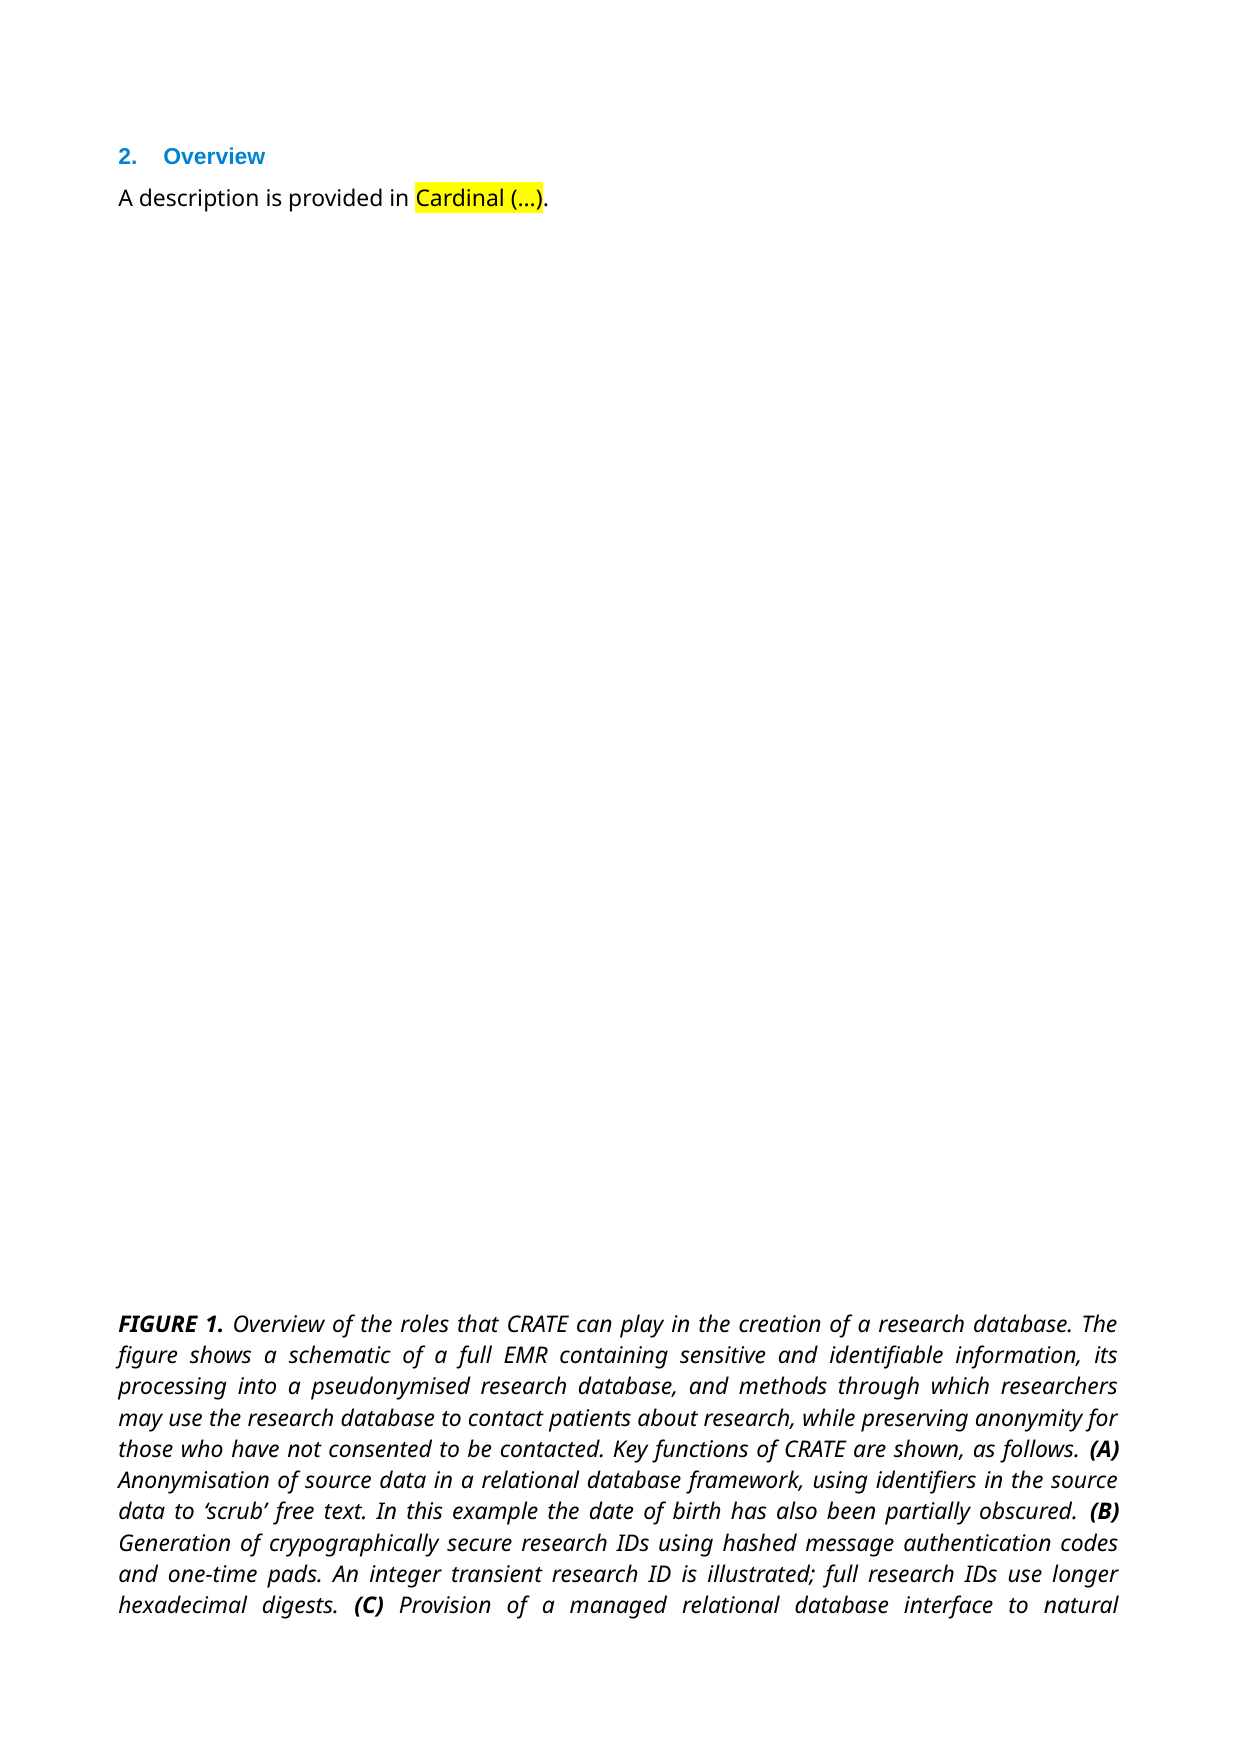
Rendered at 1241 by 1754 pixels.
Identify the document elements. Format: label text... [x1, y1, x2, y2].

subtitle Overview [118, 143, 1122, 169]
text FIGURE 1. Overview of the roles that CRATE can play in the creation of a research database. The figure shows a schematic of a full EMR containing sensitive and identifiable information, its processing into a pseudonymised research database, and methods through which researchers may use the research database to contact patients about research, while preserving anonymity for those who have not consented to be contacted. Key functions of CRATE are shown, as follows. (A) Anonymisation of source data in a relational database framework, using identifiers in the source data to ‘scrub’ free text. In this example the date of birth has also been partially obscured. (B) Generation of crypographically secure research IDs using hashed message authentication codes and one-time pads. An integer transient research ID is illustrated; full research IDs use longer hexadecimal digests. (C) Provision of a managed relational database interface to natural [118, 1308, 1122, 1620]
text A description is provided in Cardinal (…). [118, 182, 1122, 213]
